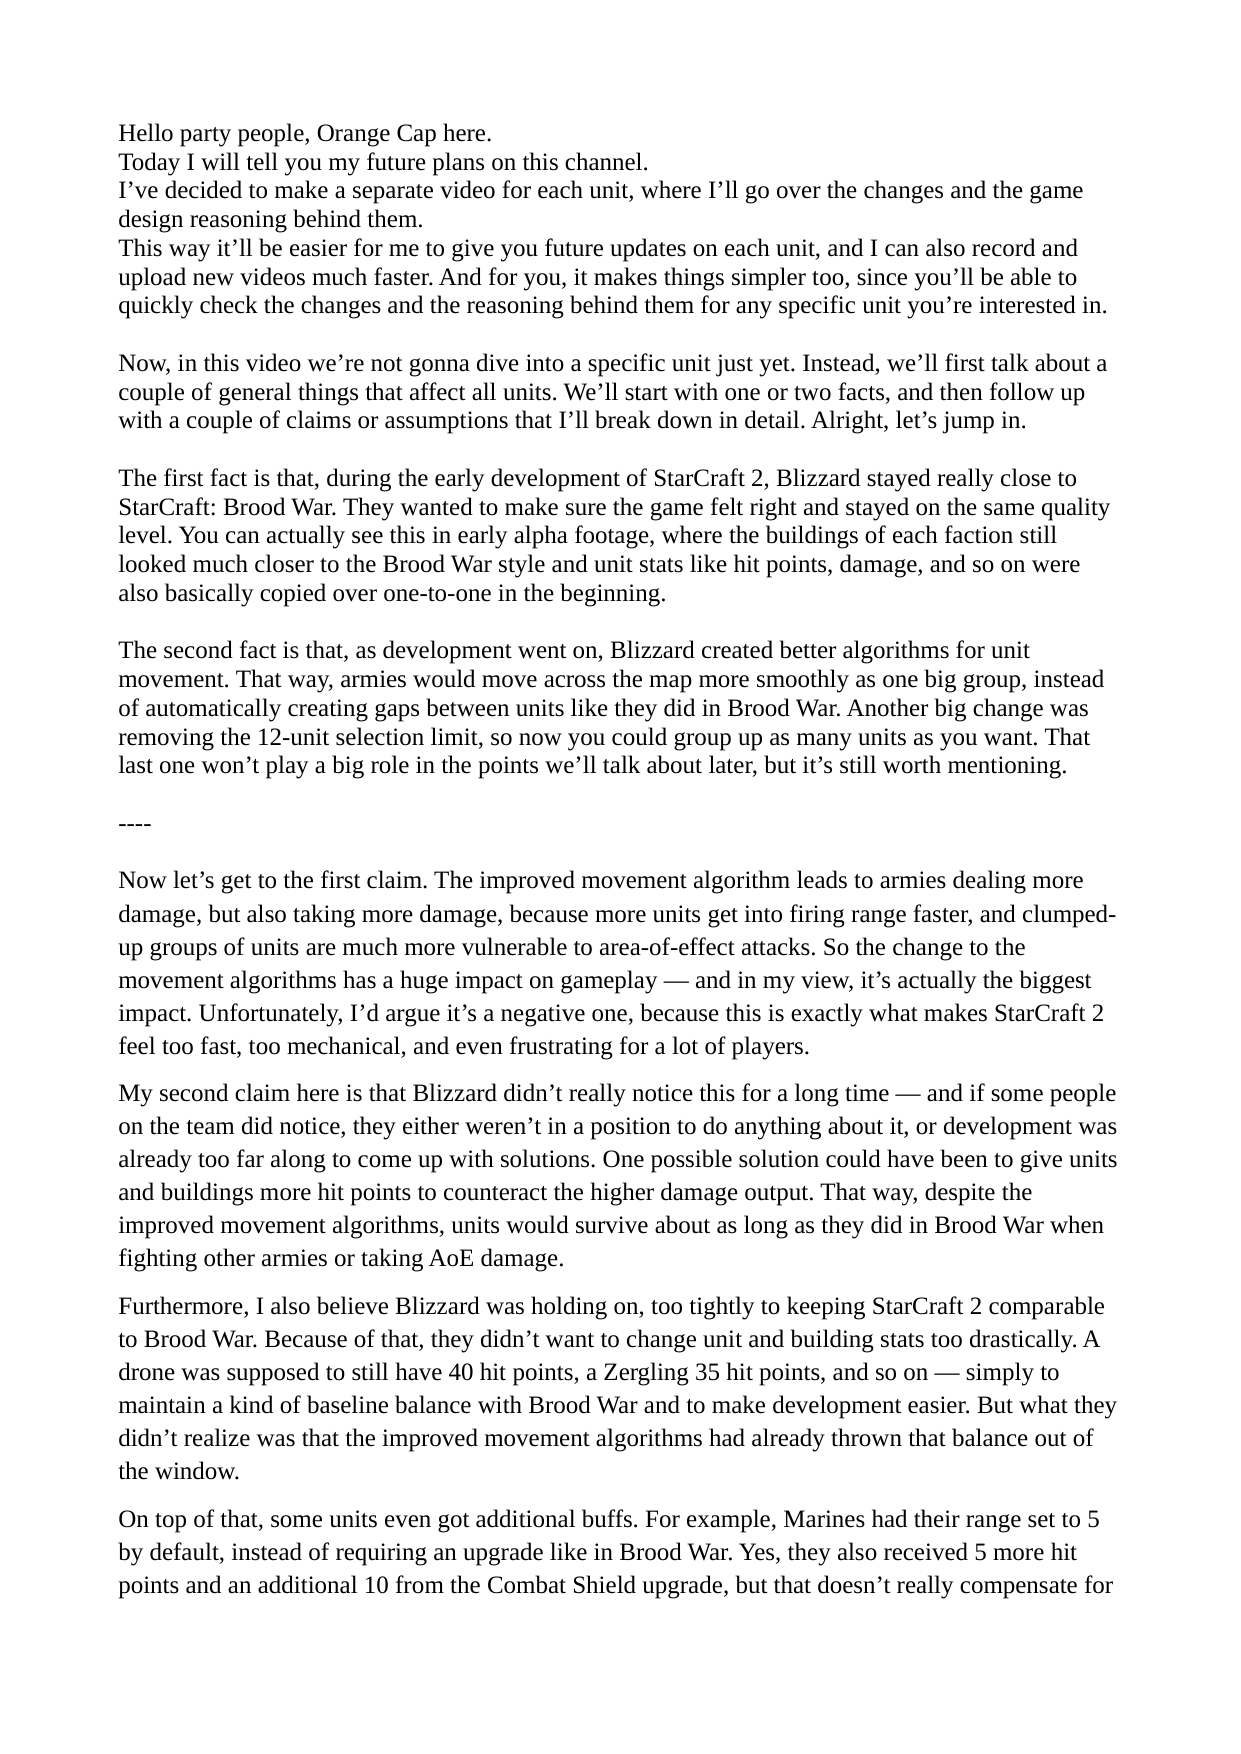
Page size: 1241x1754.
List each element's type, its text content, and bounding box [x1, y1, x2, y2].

text The second fact is that, as development went on, Blizzard created better algorithms for unit movement. That way, armies would move across the map more smoothly as one big group, instead of automatically creating gaps between units like they did in Brood War. Another big change was removing the 12-unit selection limit, so now you could group up as many units as you want. That last one won’t play a big role in the points we’ll talk about later, but it’s still worth mentioning. [118, 636, 1122, 779]
text Furthermore, I also believe Blizzard was holding on, too tightly to keeping StarCraft 2 comparable to Brood War. Because of that, they didn’t want to change unit and building stats too drastically. A drone was supposed to still have 40 hit points, a Zergling 35 hit points, and so on — simply to maintain a kind of baseline balance with Brood War and to make development easier. But what they didn’t realize was that the improved movement algorithms had already thrown that balance out of the window. [118, 1291, 1122, 1485]
text ---- [118, 808, 1122, 837]
text On top of that, some units even got additional buffs. For example, Marines had their range set to 5 by default, instead of requiring an upgrade like in Brood War. Yes, they also received 5 more hit points and an additional 10 from the Combat Shield upgrade, but that doesn’t really compensate for [118, 1504, 1122, 1598]
text The first fact is that, during the early development of StarCraft 2, Blizzard stayed really close to StarCraft: Brood War. They wanted to make sure the game felt right and stayed on the same quality level. You can actually see this in early alpha footage, where the buildings of each faction still looked much closer to the Brood War style and unit stats like hit points, damage, and so on were also basically copied over one-to-one in the beginning. [118, 463, 1122, 607]
text Today I will tell you my future plans on this channel. [118, 147, 1122, 176]
text My second claim here is that Blizzard didn’t really notice this for a long time — and if some people on the team did notice, they either weren’t in a position to do anything about it, or development was already too far along to come up with solutions. One possible solution could have been to give units and buildings more hit points to counteract the higher damage output. That way, despite the improved movement algorithms, units would survive about as long as they did in Brood War when fighting other armies or taking AoE damage. [118, 1078, 1122, 1272]
text This way it’ll be easier for me to give you future updates on each unit, and I can also record and upload new videos much faster. And for you, it makes things simpler too, since you’ll be able to quickly check the changes and the reasoning behind them for any specific unit you’re interested in. [118, 233, 1122, 319]
text Now let’s get to the first claim. The improved movement algorithm leads to armies dealing more damage, but also taking more damage, because more units get into firing range faster, and clumped-up groups of units are much more vulnerable to area-of-effect attacks. So the change to the movement algorithms has a huge impact on gameplay — and in my view, it’s actually the biggest impact. Unfortunately, I’d argue it’s a negative one, because this is exactly what makes StarCraft 2 feel too fast, too mechanical, and even frustrating for a lot of players. [118, 866, 1122, 1059]
text Now, in this video we’re not gonna dive into a specific unit just yet. Instead, we’ll first talk about a couple of general things that affect all units. We’ll start with one or two facts, and then follow up with a couple of claims or assumptions that I’ll break down in detail. Alright, let’s jump in. [118, 348, 1122, 434]
text I’ve decided to make a separate video for each unit, where I’ll go over the changes and the game design reasoning behind them. [118, 176, 1122, 233]
text Hello party people, Orange Cap here. [118, 118, 1122, 147]
